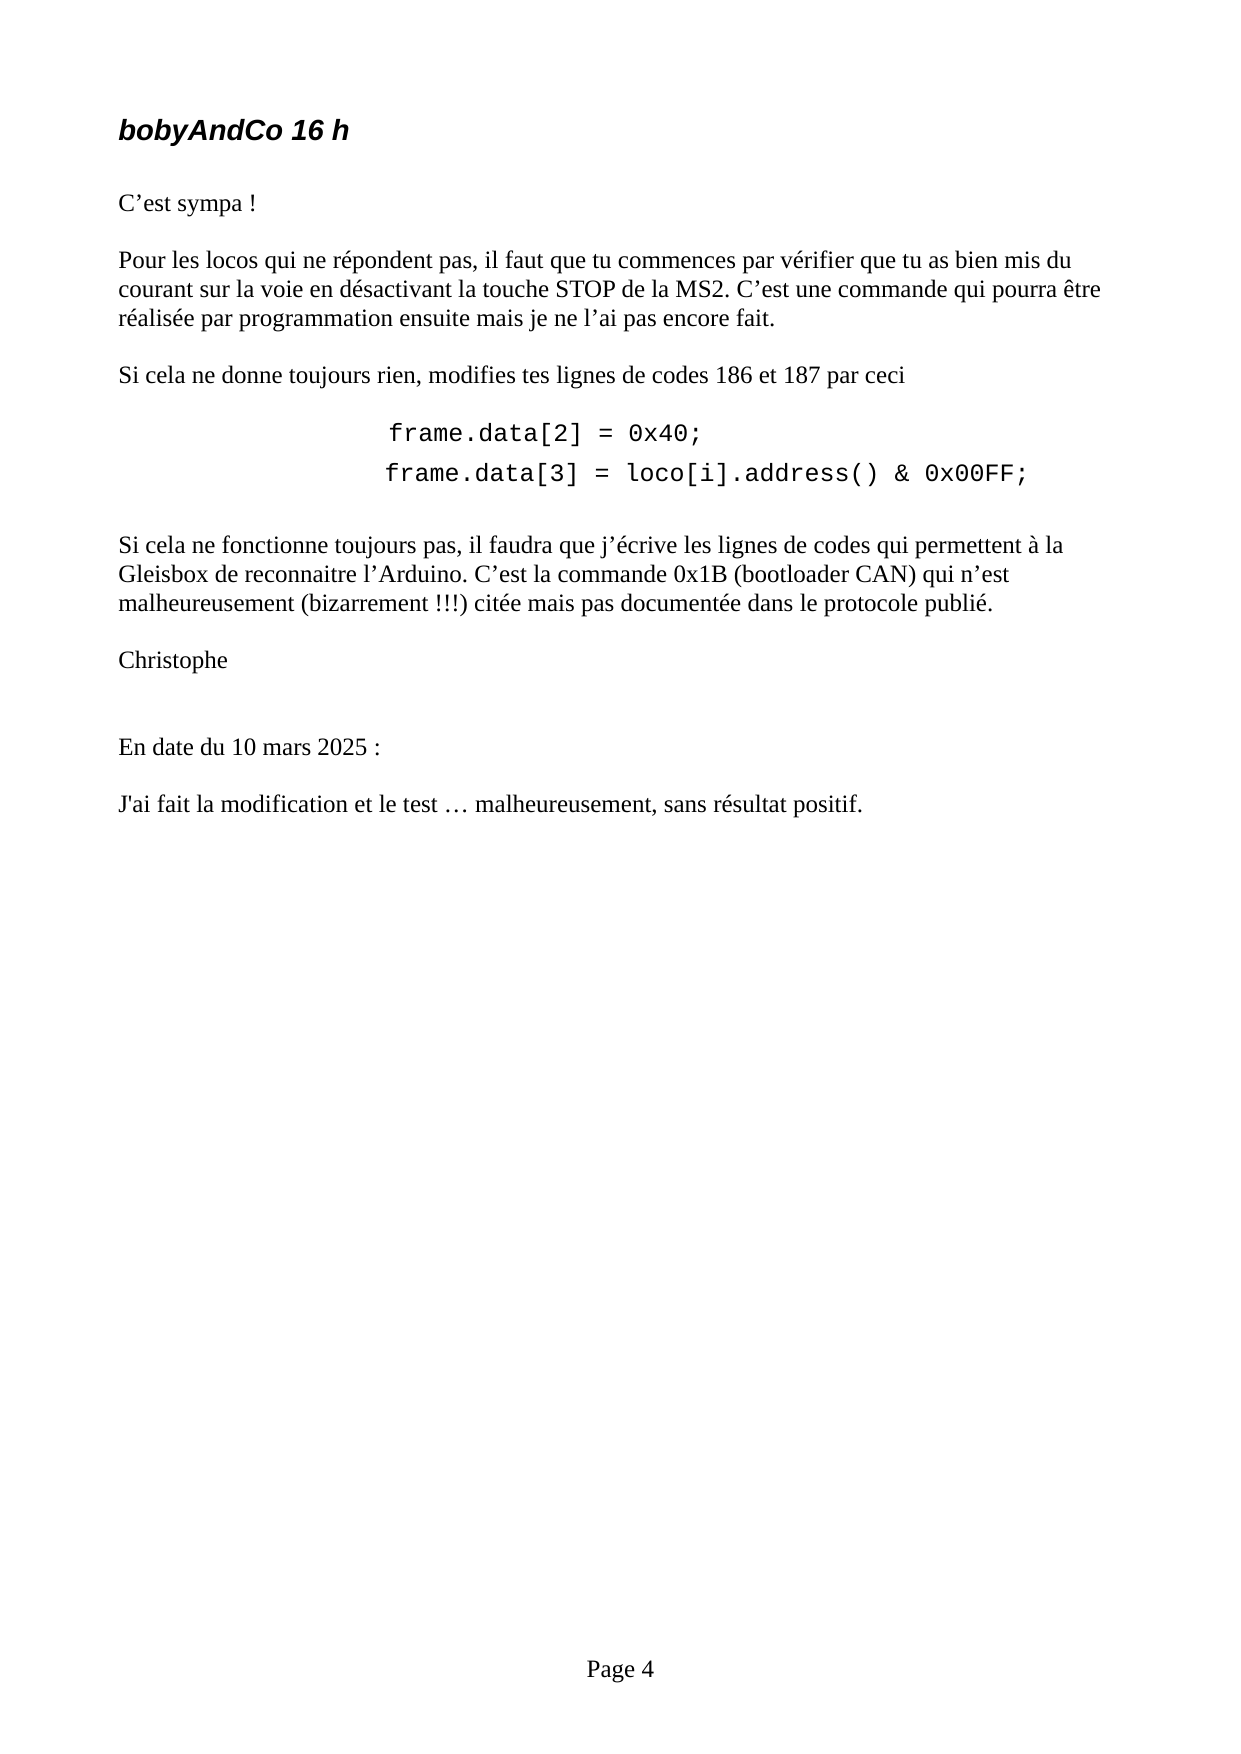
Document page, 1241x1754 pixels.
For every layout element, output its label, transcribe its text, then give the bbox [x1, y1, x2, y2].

text frame.data[3] = loco[i].address() & 0x00FF; [354, 461, 1122, 489]
text Pour les locos qui ne répondent pas, il faut que tu commences par vérifier que tu as bien mis du courant sur la voie en désactivant la touche STOP de la MS2. C’est une commande qui pourra être réalisée par programmation ensuite mais je ne l’ai pas encore fait. [118, 245, 1122, 331]
text C’est sympa ! [118, 188, 1122, 216]
text frame.data[2] = 0x40; [354, 418, 1122, 448]
subtitle bobyAndCo 16 h [118, 113, 1122, 146]
text En date du 10 mars 2025 : [118, 732, 1122, 761]
text J'ai fait la modification et le test … malheureusement, sans résultat positif. [118, 789, 1122, 818]
text Si cela ne fonctionne toujours pas, il faudra que j’écrive les lignes de codes qui permettent à la Gleisbox de reconnaitre l’Arduino. C’est la commande 0x1B (bootloader CAN) qui n’est malheureusement (bizarrement !!!) citée mais pas documentée dans le protocole publié. [118, 531, 1122, 617]
text Si cela ne donne toujours rien, modifies tes lignes de codes 186 et 187 par ceci [118, 360, 1122, 389]
text Christophe [118, 646, 1122, 674]
